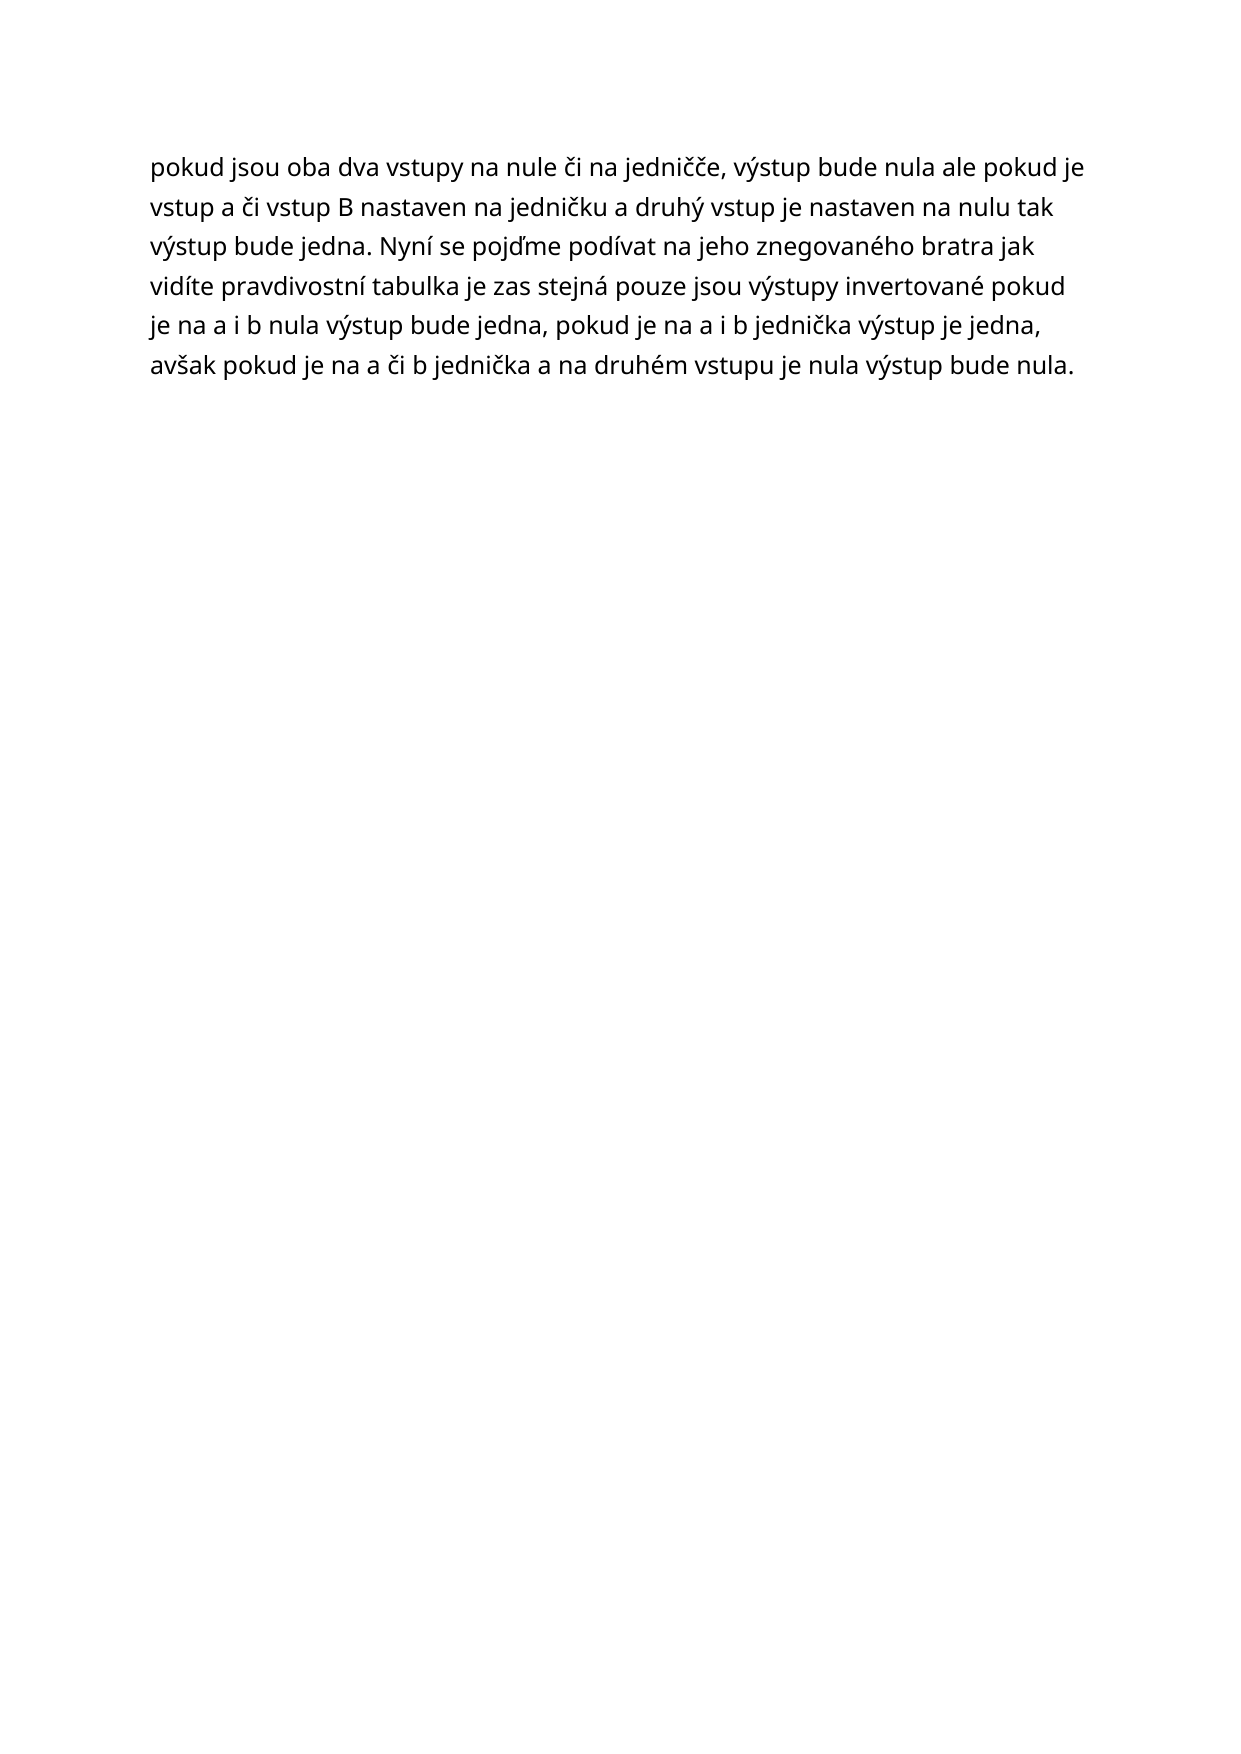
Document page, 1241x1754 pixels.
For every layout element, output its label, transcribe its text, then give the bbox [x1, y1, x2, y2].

text pokud jsou oba dva vstupy na nule či na jedničče, výstup bude nula ale pokud je vstup a či vstup B nastaven na jedničku a druhý vstup je nastaven na nulu tak výstup bude jedna. Nyní se pojďme podívat na jeho znegovaného bratra jak vidíte pravdivostní tabulka je zas stejná pouze jsou výstupy invertované pokud je na a i b nula výstup bude jedna, pokud je na a i b jednička výstup je jedna, avšak pokud je na a či b jednička a na druhém vstupu je nula výstup bude nula. [150, 150, 1090, 381]
